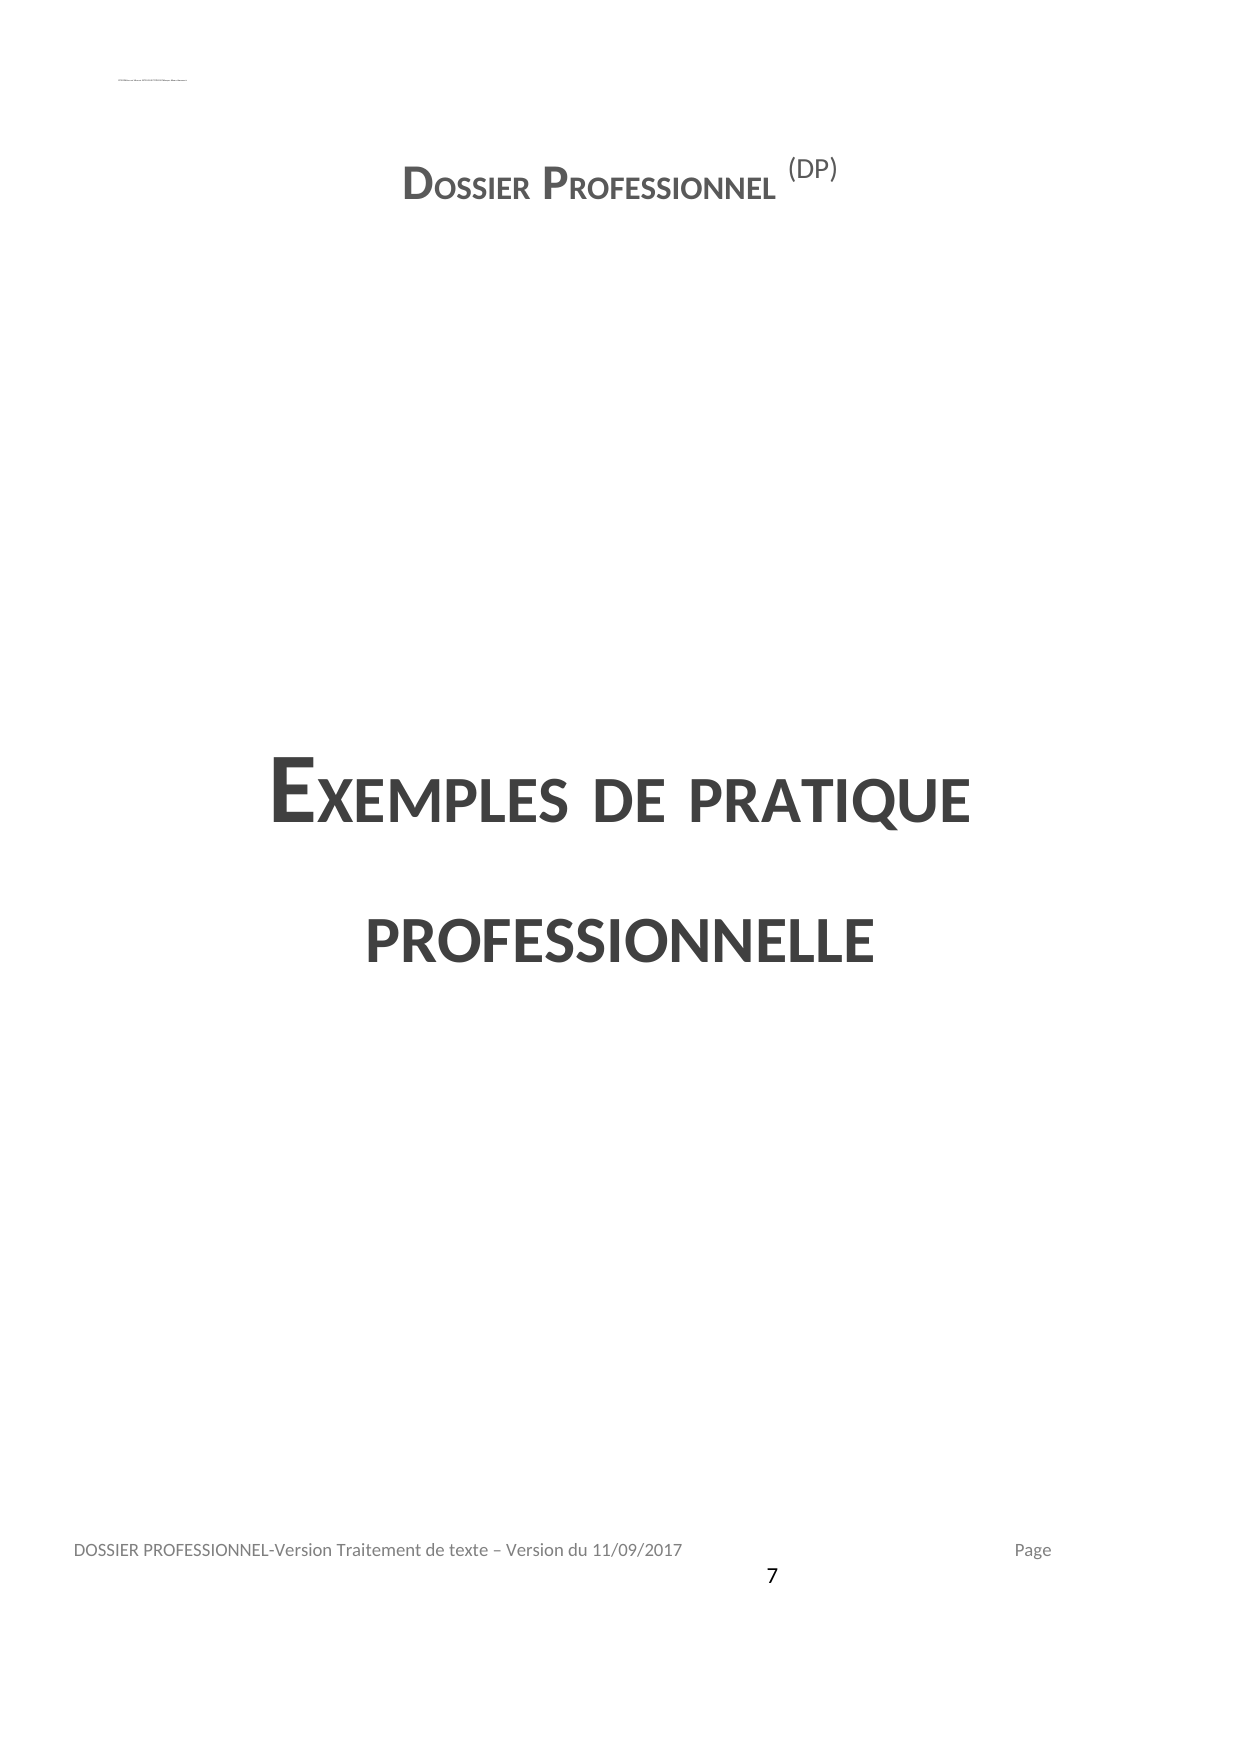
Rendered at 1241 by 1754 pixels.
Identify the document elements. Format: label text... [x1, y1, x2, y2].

text professionnelle [118, 865, 1122, 987]
text Exemples de pratique [118, 725, 1122, 847]
